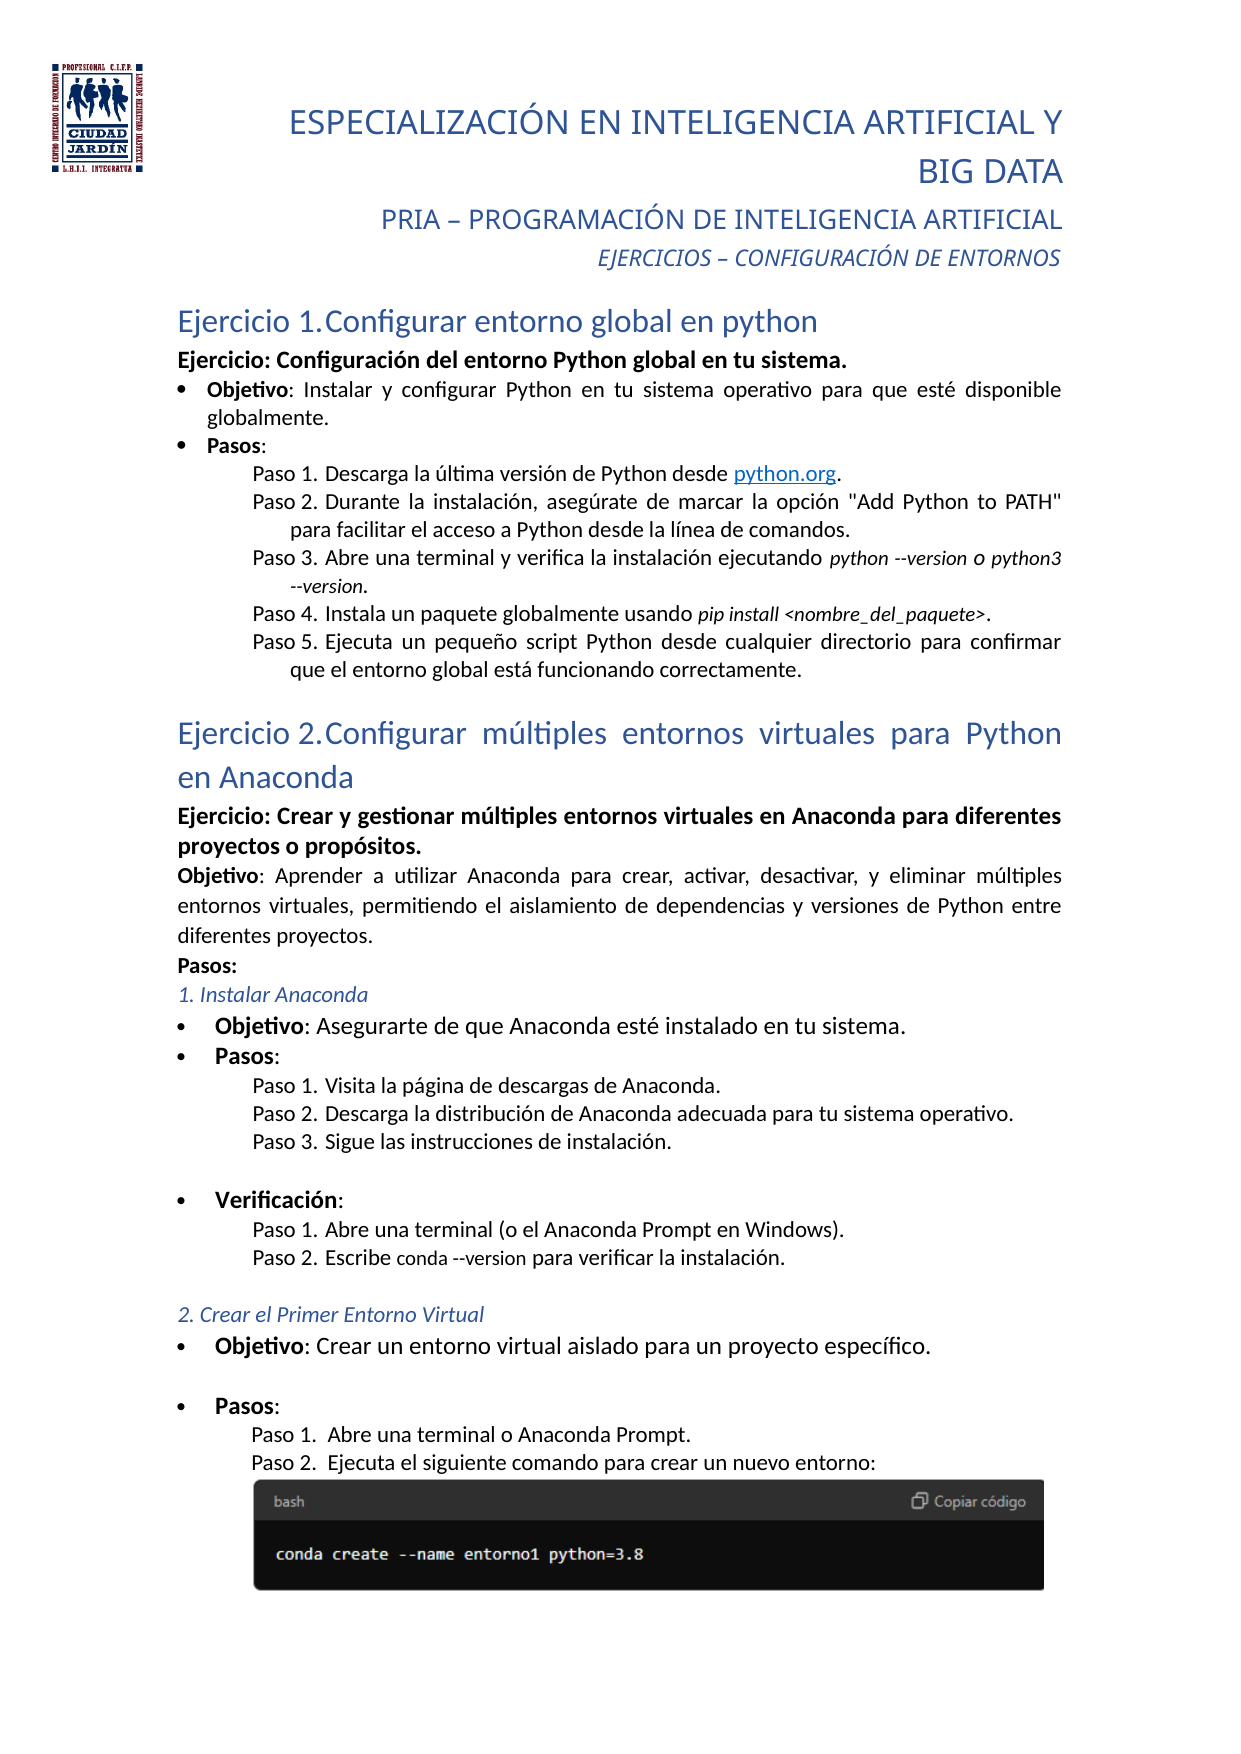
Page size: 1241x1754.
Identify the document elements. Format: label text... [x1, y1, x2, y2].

list Instala un paquete globalmente usando pip install <nombre_del_paquete>. [252, 599, 1063, 627]
picture [49, 60, 145, 175]
text Pasos: [177, 952, 1063, 980]
list Pasos: [177, 431, 1063, 459]
picture [251, 1476, 1044, 1593]
list Pasos: [177, 1040, 1063, 1071]
subtitle Configurar entorno global en python [177, 300, 1063, 341]
text Ejercicio: Configuración del entorno Python global en tu sistema. [177, 344, 1063, 375]
subtitle 1. Instalar Anaconda [177, 980, 1063, 1008]
list Escribe conda --version para verificar la instalación. [252, 1243, 1063, 1271]
subtitle Configurar múltiples entornos virtuales para Python en Anaconda [177, 712, 1063, 797]
list Objetivo: Instalar y configurar Python en tu sistema operativo para que esté disponible globalmente. [177, 375, 1063, 431]
list Abre una terminal o Anaconda Prompt. [251, 1420, 1063, 1448]
list Sigue las instrucciones de instalación. [252, 1127, 1063, 1155]
subtitle 2. Crear el Primer Entorno Virtual [177, 1300, 1063, 1328]
list Objetivo: Crear un entorno virtual aislado para un proyecto específico. [177, 1330, 1063, 1361]
list Abre una terminal y verifica la instalación ejecutando python --version o python3 --version. [252, 543, 1063, 599]
list Descarga la distribución de Anaconda adecuada para tu sistema operativo. [252, 1099, 1063, 1127]
list Abre una terminal (o el Anaconda Prompt en Windows). [252, 1215, 1063, 1243]
list Objetivo: Asegurarte de que Anaconda esté instalado en tu sistema. [177, 1010, 1063, 1040]
list Ejecuta un pequeño script Python desde cualquier directorio para confirmar que el entorno global está funcionando correctamente. [252, 627, 1063, 683]
text Ejercicio: Crear y gestionar múltiples entornos virtuales en Anaconda para diferentes proyectos o propósitos. [177, 800, 1063, 861]
list Pasos: [177, 1390, 1063, 1420]
text Objetivo: Aprender a utilizar Anaconda para crear, activar, desactivar, y eliminar múltiples entornos virtuales, permitiendo el aislamiento de dependencias y versiones de Python entre diferentes proyectos. [177, 861, 1063, 949]
list Verificación: [177, 1184, 1063, 1215]
list Visita la página de descargas de Anaconda. [252, 1071, 1063, 1099]
list Durante la instalación, asegúrate de marcar la opción "Add Python to PATH" para facilitar el acceso a Python desde la línea de comandos. [252, 487, 1063, 543]
list Ejecuta el siguiente comando para crear un nuevo entorno: [251, 1448, 1063, 1476]
list Descarga la última versión de Python desde python.org. [252, 459, 1063, 487]
